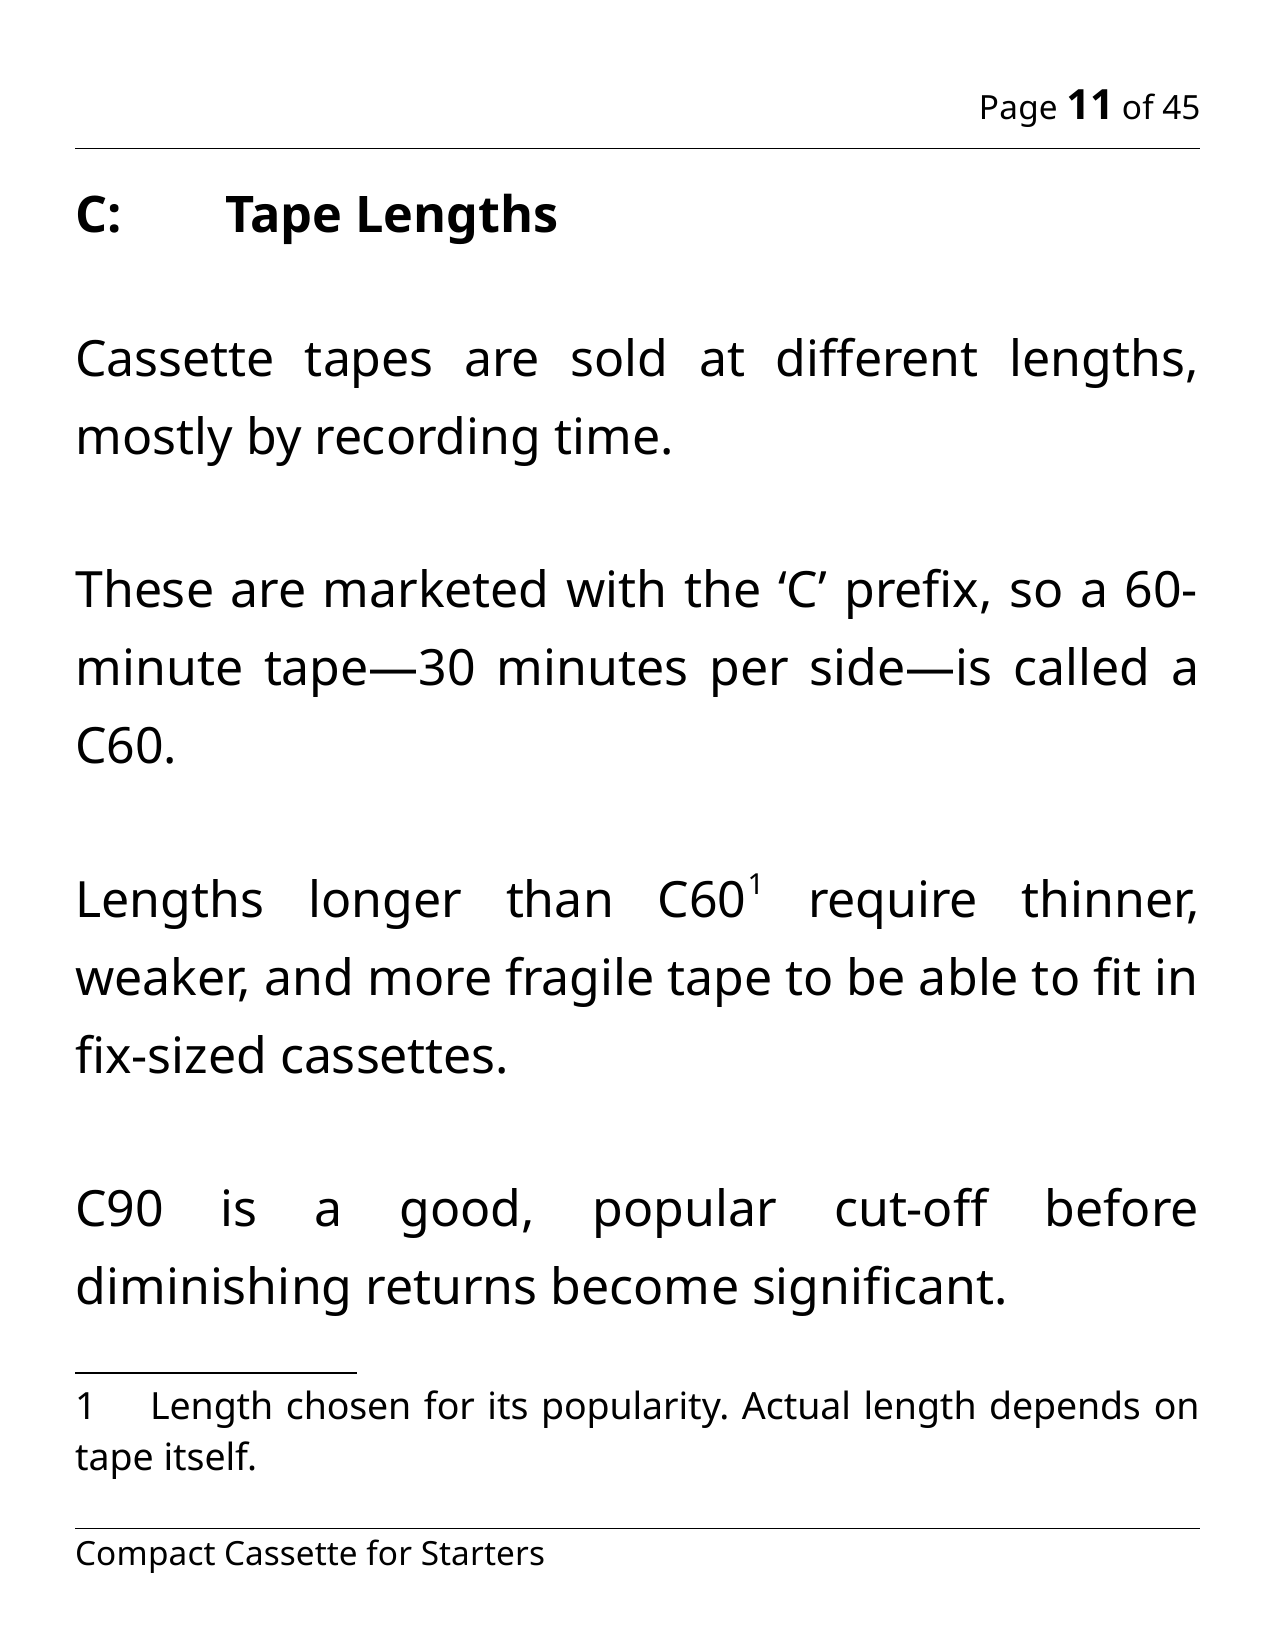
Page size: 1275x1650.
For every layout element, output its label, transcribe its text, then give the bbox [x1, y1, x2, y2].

text C90 is a good, popular cut-off before diminishing returns become significant. [75, 1173, 1200, 1319]
text Cassette tapes are sold at different lengths, mostly by recording time. [75, 323, 1200, 469]
text Length chosen for its popularity. Actual length depends on tape itself. [75, 1379, 1200, 1481]
subtitle C: Tape Lengths [75, 179, 1200, 248]
text Lengths longer than C60 require thinner, weaker, and more fragile tape to be able to fit in fix-sized cassettes. [75, 863, 1200, 1088]
text These are marketed with the ‘C’ prefix, so a 60-minute tape—30 minutes per side—is called a C60. [75, 554, 1200, 778]
